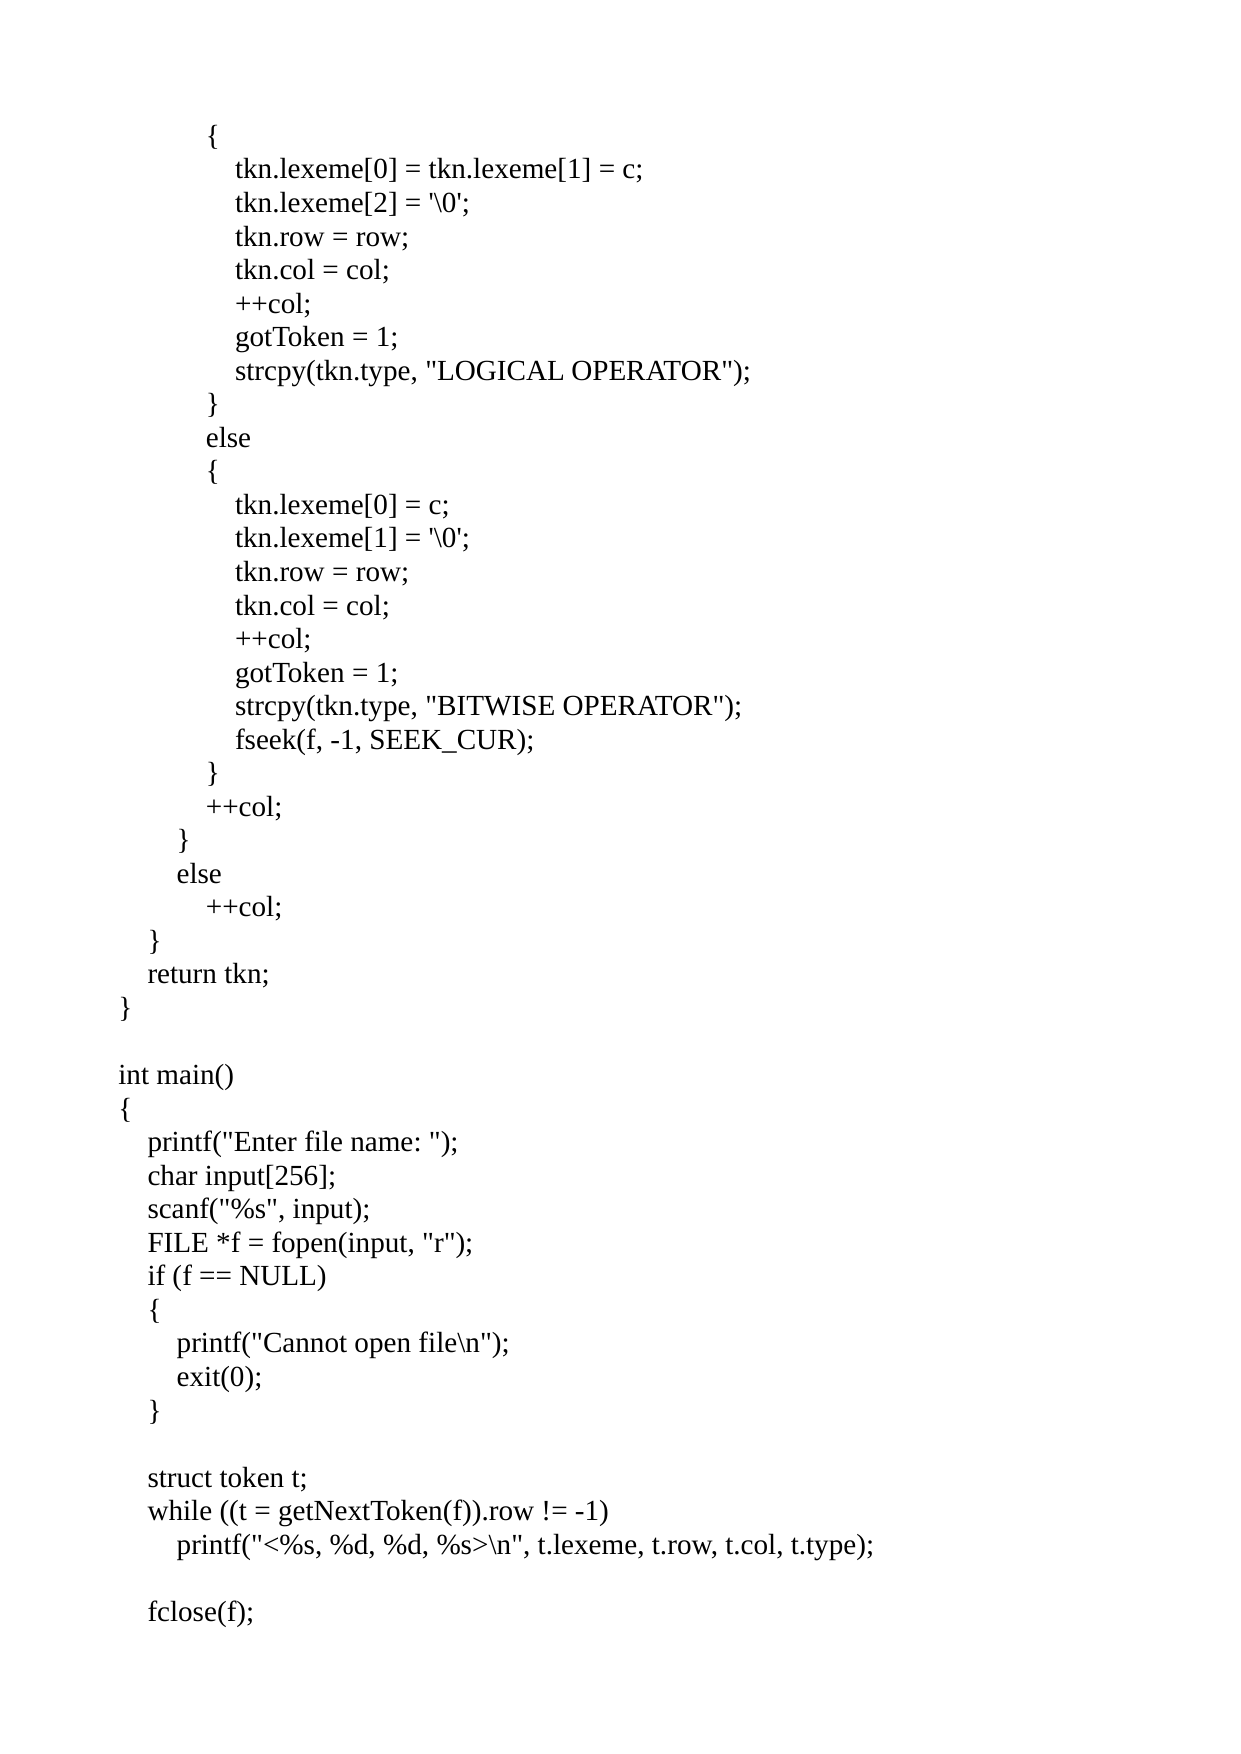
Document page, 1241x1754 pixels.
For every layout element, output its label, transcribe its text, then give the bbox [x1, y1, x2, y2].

text ++col; [118, 286, 1122, 319]
text } [118, 822, 1122, 856]
text printf("Cannot open file\n"); [118, 1326, 1122, 1359]
text ++col; [118, 621, 1122, 655]
text fclose(f); [118, 1594, 1122, 1627]
text printf("<%s, %d, %d, %s>\n", t.lexeme, t.row, t.col, t.type); [118, 1527, 1122, 1560]
text exit(0); [118, 1359, 1122, 1393]
text ++col; [118, 789, 1122, 822]
text printf("Enter file name: "); [118, 1124, 1122, 1158]
text strcpy(tkn.type, "BITWISE OPERATOR"); [118, 688, 1122, 722]
text fseek(f, -1, SEEK_CUR); [118, 722, 1122, 755]
text gotToken = 1; [118, 655, 1122, 688]
text strcpy(tkn.type, "LOGICAL OPERATOR"); [118, 353, 1122, 386]
text char input[256]; [118, 1158, 1122, 1191]
text { [118, 453, 1122, 487]
text { [118, 1091, 1122, 1124]
text } [118, 1393, 1122, 1426]
text if (f == NULL) [118, 1258, 1122, 1292]
text } [118, 755, 1122, 789]
text tkn.lexeme[2] = '\0'; [118, 185, 1122, 219]
text tkn.lexeme[0] = c; [118, 487, 1122, 521]
text else [118, 856, 1122, 889]
text struct token t; [118, 1460, 1122, 1493]
text while ((t = getNextToken(f)).row != -1) [118, 1493, 1122, 1527]
text } [118, 990, 1122, 1024]
text } [118, 386, 1122, 420]
text else [118, 420, 1122, 453]
text tkn.row = row; [118, 219, 1122, 252]
text scanf("%s", input); [118, 1191, 1122, 1225]
text tkn.row = row; [118, 554, 1122, 588]
text tkn.lexeme[0] = tkn.lexeme[1] = c; [118, 152, 1122, 185]
text tkn.lexeme[1] = '\0'; [118, 521, 1122, 554]
text FILE *f = fopen(input, "r"); [118, 1225, 1122, 1258]
text return tkn; [118, 957, 1122, 990]
text gotToken = 1; [118, 319, 1122, 353]
text tkn.col = col; [118, 588, 1122, 621]
text { [118, 1292, 1122, 1326]
text int main() [118, 1057, 1122, 1091]
text tkn.col = col; [118, 252, 1122, 286]
text ++col; [118, 889, 1122, 923]
text { [118, 118, 1122, 152]
text } [118, 923, 1122, 957]
